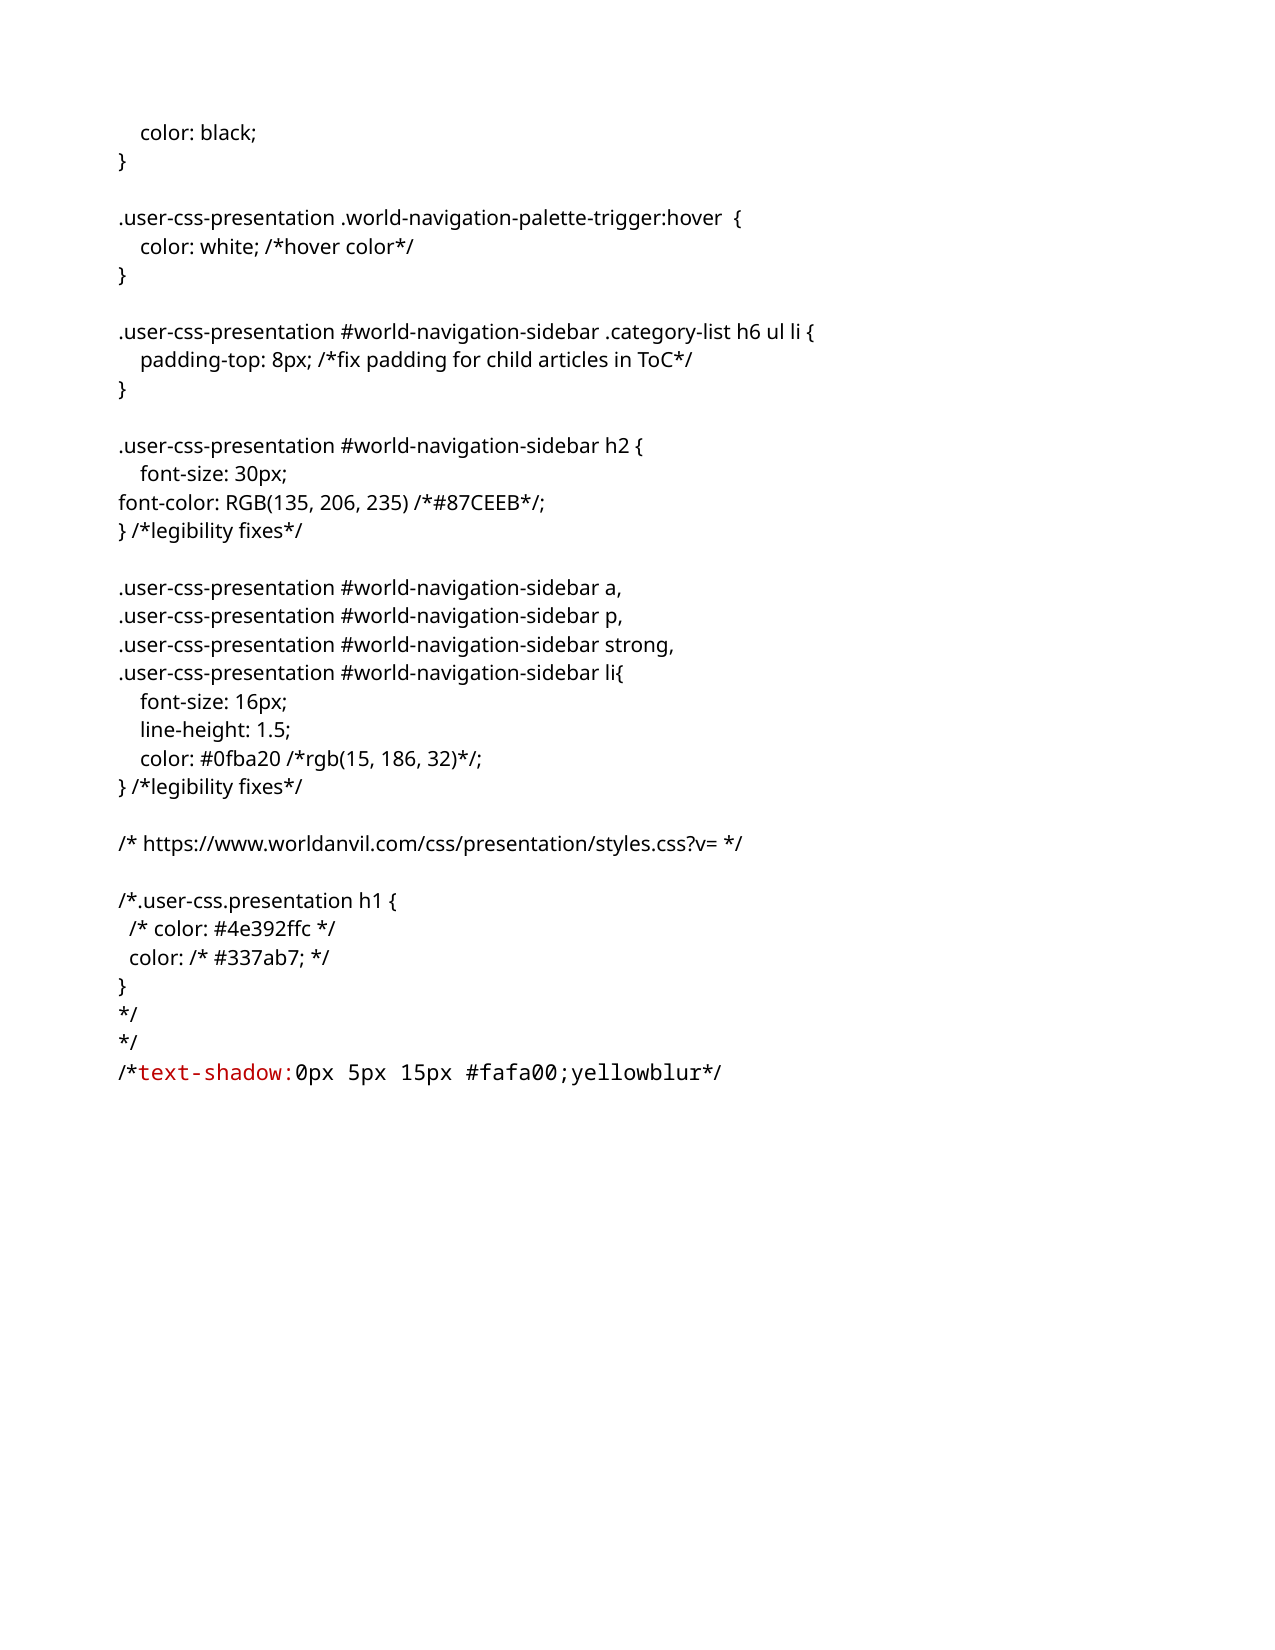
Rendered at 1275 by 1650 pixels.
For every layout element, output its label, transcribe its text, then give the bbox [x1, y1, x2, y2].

text .user-css-presentation #world-navigation-sidebar a, [118, 573, 1157, 602]
text } /*legibility fixes*/ [118, 772, 1157, 801]
text } [118, 147, 1157, 175]
text color: black; [118, 118, 1157, 147]
text .user-css-presentation #world-navigation-sidebar strong, [118, 630, 1157, 658]
text color: #0fba20 /*rgb(15, 186, 32)*/; [118, 744, 1157, 772]
text line-height: 1.5; [118, 715, 1157, 744]
text } [118, 374, 1157, 402]
text .user-css-presentation #world-navigation-sidebar .category-list h6 ul li { [118, 317, 1157, 346]
text font-color: RGB(135, 206, 235) /*#87CEEB*/; [118, 488, 1157, 516]
text /* color: #4e392ffc */ [118, 914, 1157, 943]
text /*.user-css.presentation h1 { [118, 886, 1157, 914]
text .user-css-presentation #world-navigation-sidebar li{ [118, 658, 1157, 687]
text .user-css-presentation #world-navigation-sidebar p, [118, 602, 1157, 630]
text */ [118, 1028, 1157, 1057]
text color: /* #337ab7; */ [118, 943, 1157, 971]
text */ [118, 1000, 1157, 1028]
text padding-top: 8px; /*fix padding for child articles in ToC*/ [118, 346, 1157, 374]
text } /*legibility fixes*/ [118, 516, 1157, 545]
text .user-css-presentation #world-navigation-sidebar h2 { [118, 431, 1157, 459]
text /*text-shadow:0px 5px 15px #fafa00;yellowblur*/ [118, 1057, 1157, 1086]
text /* https://www.worldanvil.com/css/presentation/styles.css?v= */ [118, 829, 1157, 857]
text } [118, 971, 1157, 1000]
text .user-css-presentation .world-navigation-palette-trigger:hover { [118, 203, 1157, 232]
text font-size: 30px; [118, 459, 1157, 488]
text } [118, 260, 1157, 289]
text color: white; /*hover color*/ [118, 232, 1157, 260]
text font-size: 16px; [118, 687, 1157, 715]
